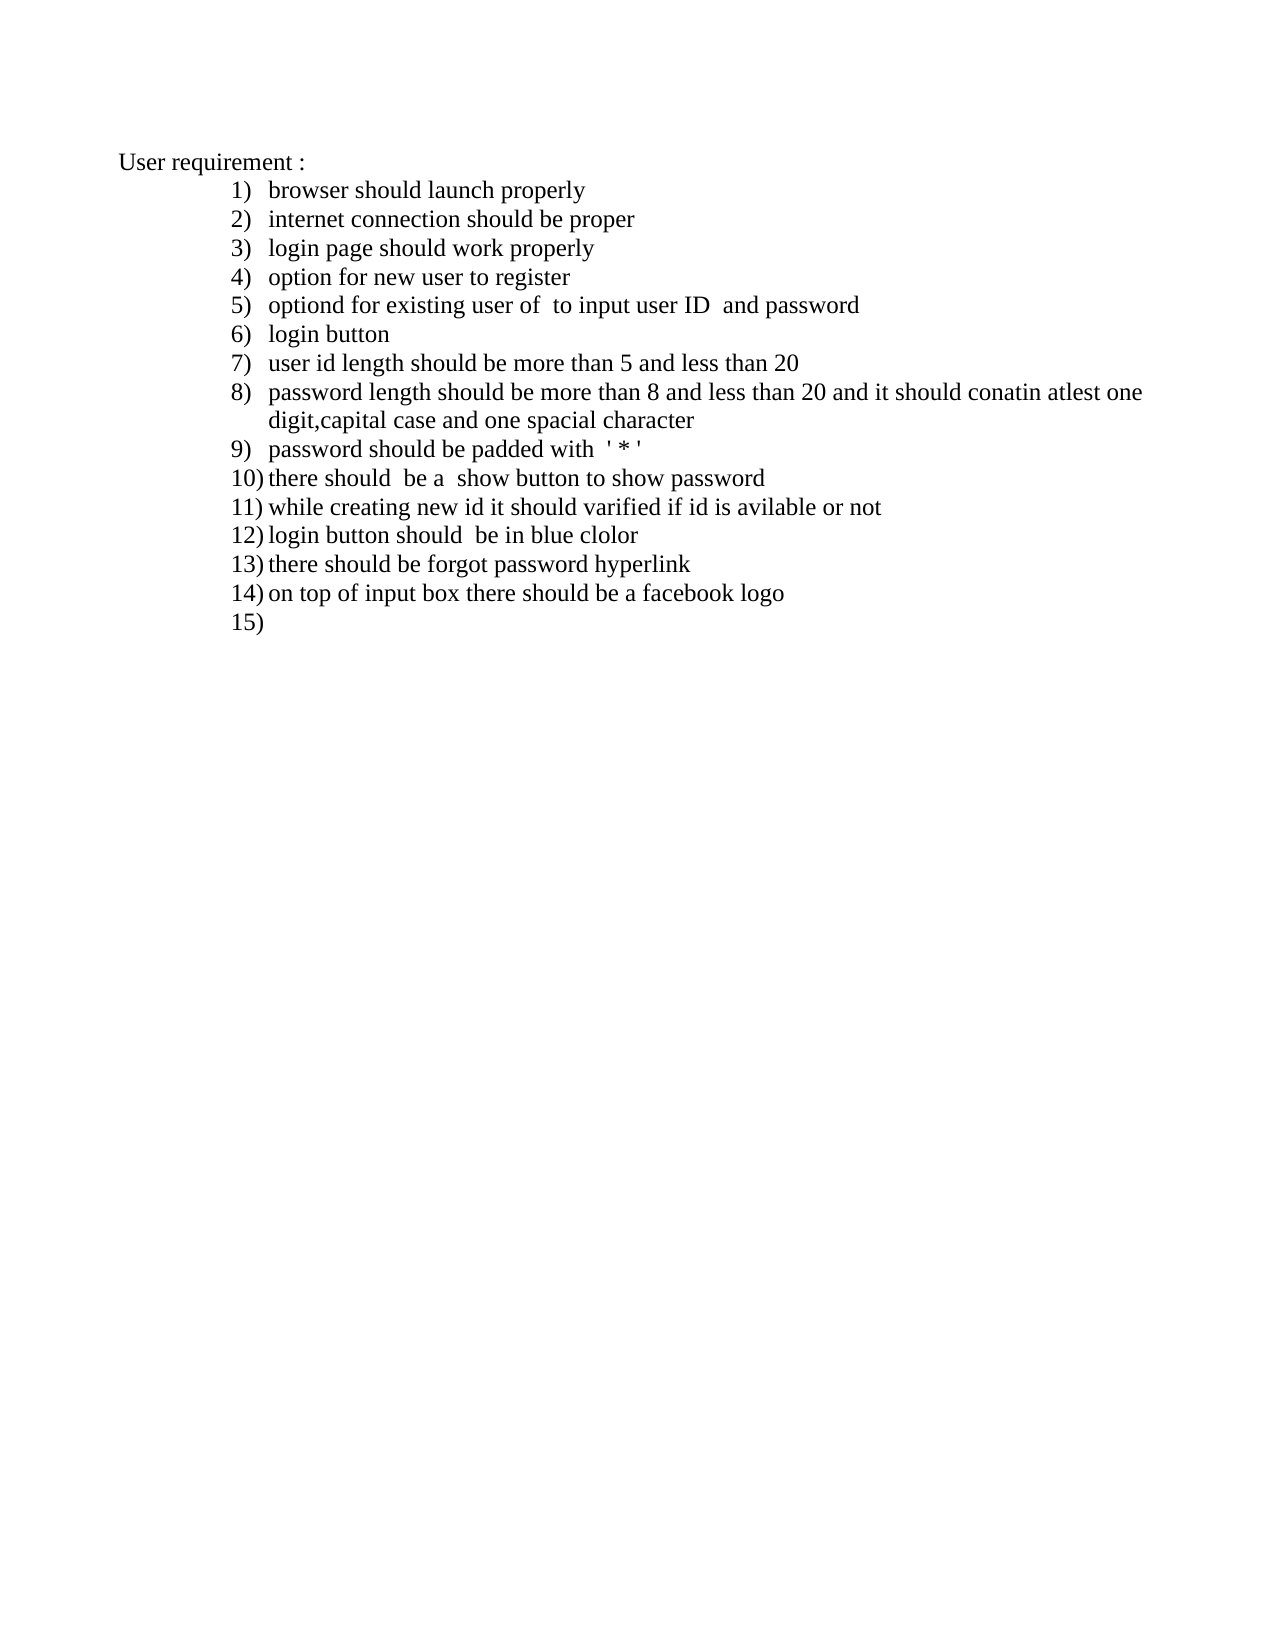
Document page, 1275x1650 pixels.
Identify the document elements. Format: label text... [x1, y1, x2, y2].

list option for new user to register [231, 262, 1157, 291]
list password length should be more than 8 and less than 20 and it should conatin atlest one digit,capital case and one spacial character [231, 377, 1157, 434]
list user id length should be more than 5 and less than 20 [231, 348, 1157, 377]
list optiond for existing user of to input user ID and password [231, 291, 1157, 319]
list internet connection should be proper [231, 204, 1157, 233]
list login button should be in blue clolor [231, 521, 1157, 549]
text User requirement : [118, 147, 1157, 176]
list on top of input box there should be a facebook logo [231, 578, 1157, 607]
list login page should work properly [231, 233, 1157, 262]
list there should be forgot password hyperlink [231, 549, 1157, 578]
list password should be padded with ' * ' [231, 434, 1157, 463]
list login button [231, 319, 1157, 348]
list browser should launch properly [231, 176, 1157, 204]
list while creating new id it should varified if id is avilable or not [231, 492, 1157, 521]
list there should be a show button to show password [231, 463, 1157, 492]
